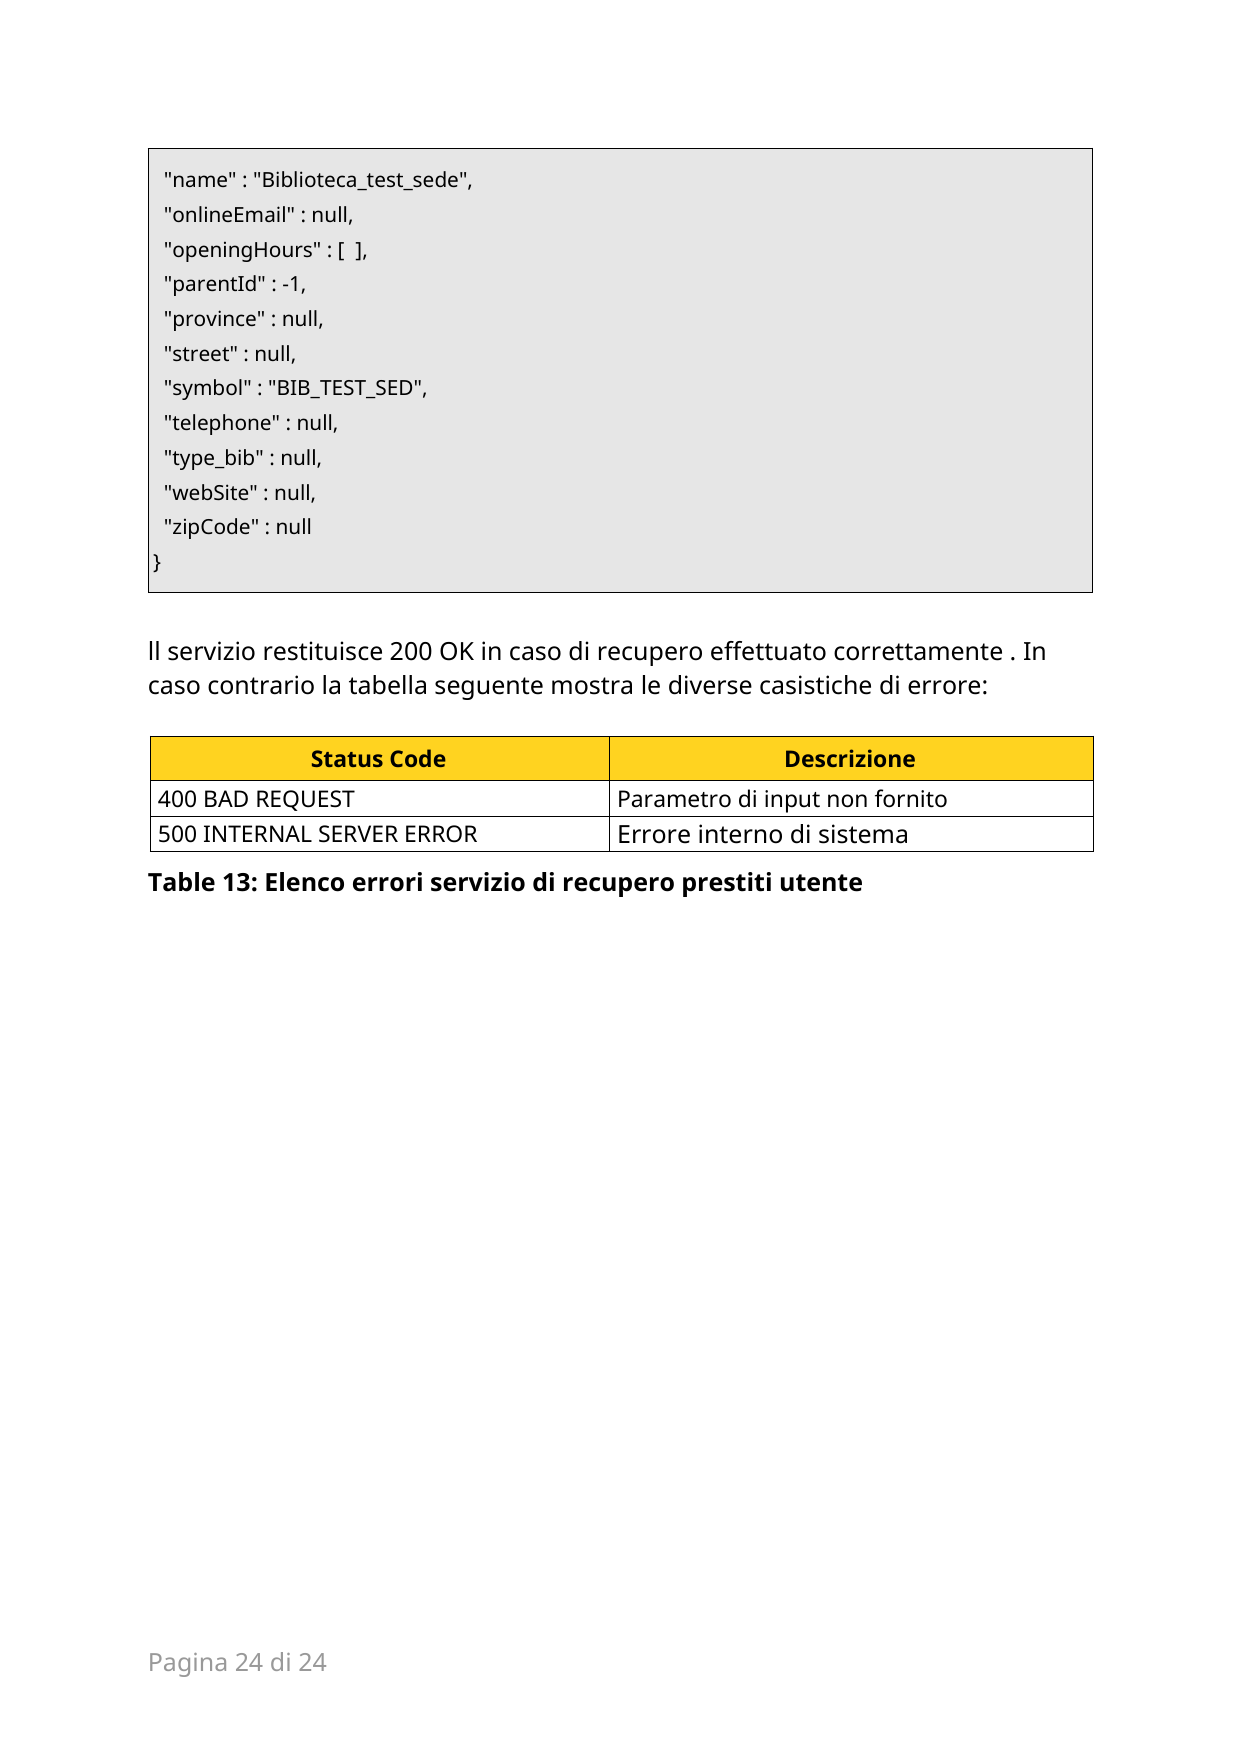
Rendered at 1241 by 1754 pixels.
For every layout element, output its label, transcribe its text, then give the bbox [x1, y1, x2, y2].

table_cell 400 BAD REQUEST [151, 781, 609, 816]
text "type_bib" : null, [149, 425, 1092, 460]
text ll servizio restituisce 200 OK in caso di recupero effettuato correttamente . In caso contrario la tabella seguente mostra le diverse casistiche di errore: [148, 633, 1093, 702]
text "webSite" : null, [149, 460, 1092, 494]
text "name" : "Biblioteca_test_sede", [149, 149, 1092, 182]
text Table 13: Elenco errori servizio di recupero prestiti utente [148, 864, 1093, 898]
text "symbol" : "BIB_TEST_SED", [149, 356, 1092, 391]
table_cell 500 INTERNAL SERVER ERROR [151, 817, 609, 851]
text } [149, 529, 1092, 592]
text "street" : null, [149, 321, 1092, 356]
text "zipCode" : null [149, 494, 1092, 529]
table_header Status Code [151, 737, 609, 780]
table_cell Errore interno di sistema [610, 817, 1093, 851]
text "openingHours" : [ ], [149, 217, 1092, 252]
table_header Descrizione [610, 737, 1093, 780]
text "onlineEmail" : null, [149, 182, 1092, 217]
text "province" : null, [149, 286, 1092, 321]
text "telephone" : null, [149, 391, 1092, 425]
table_cell Parametro di input non fornito [610, 781, 1093, 816]
text "parentId" : -1, [149, 252, 1092, 286]
